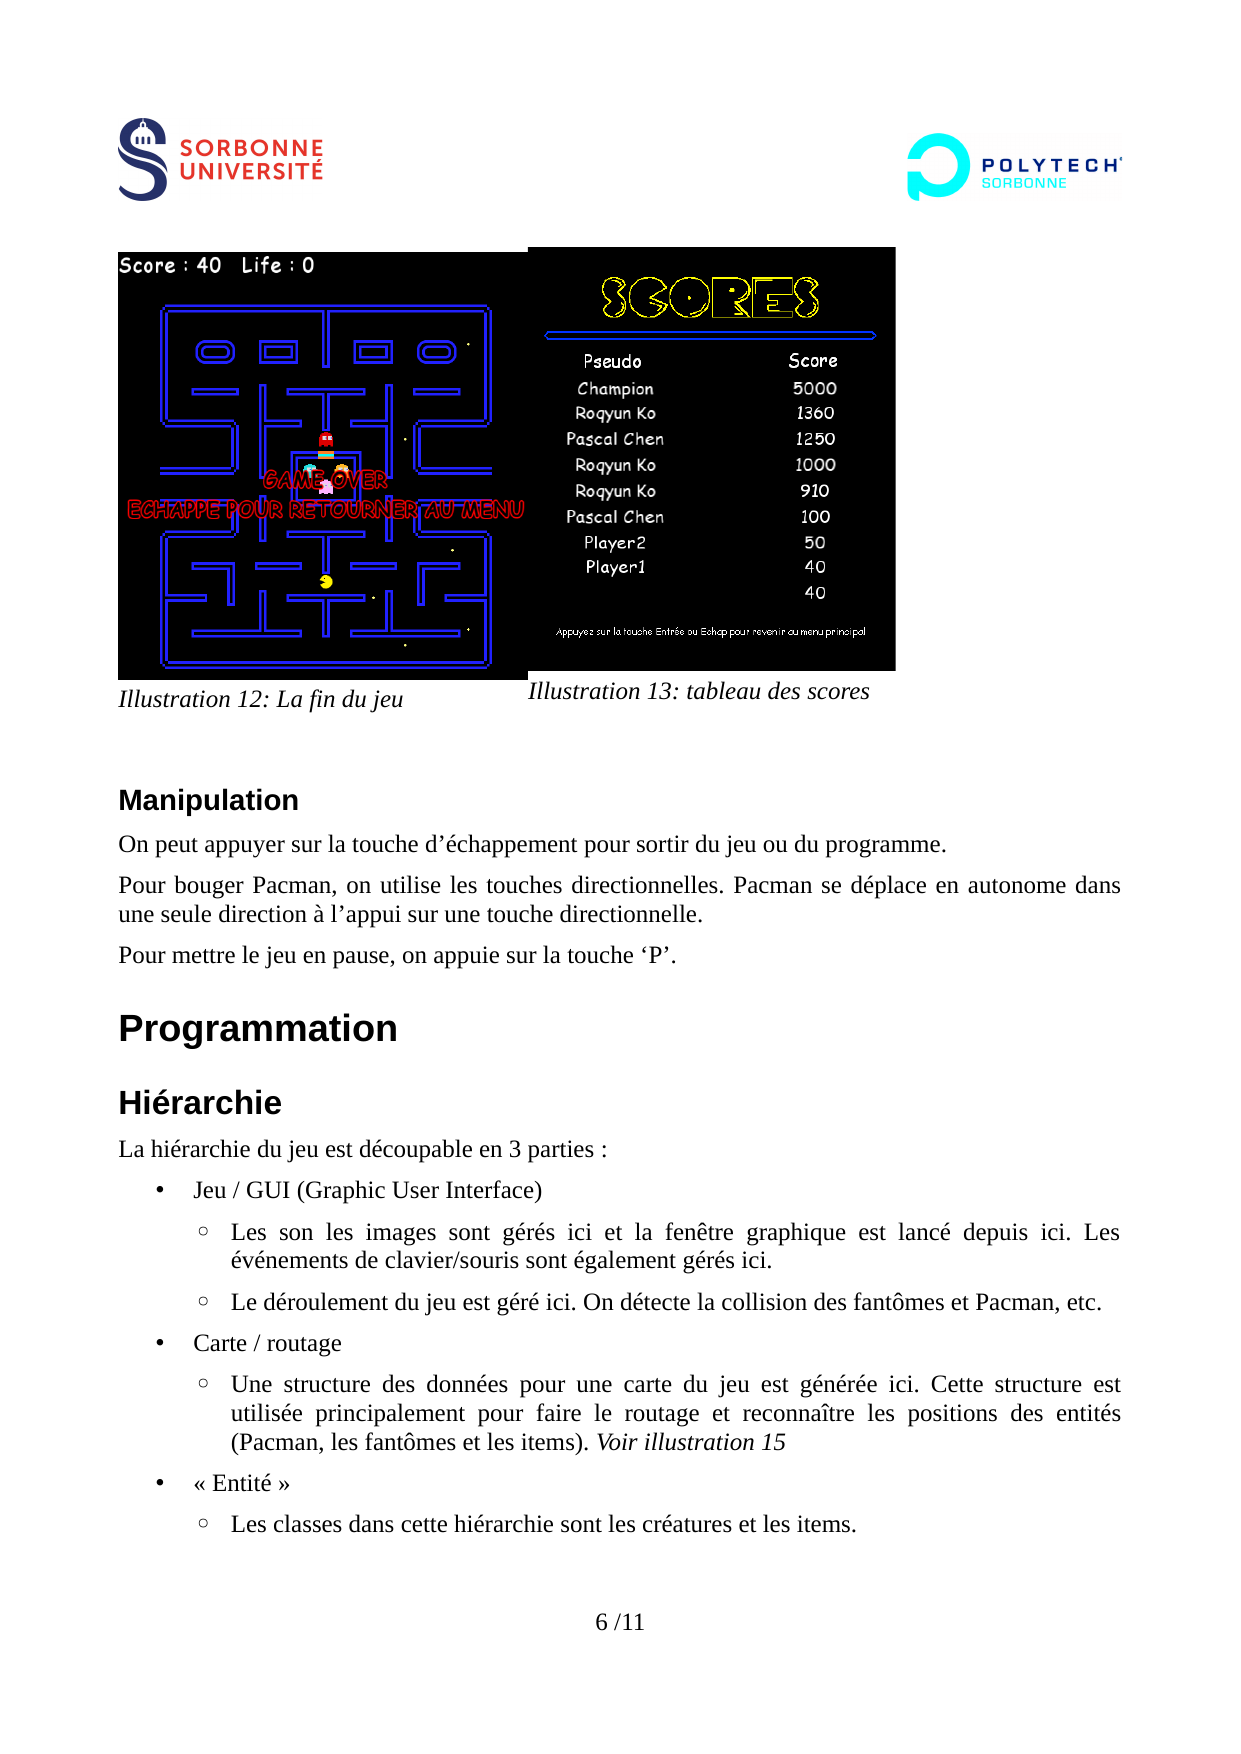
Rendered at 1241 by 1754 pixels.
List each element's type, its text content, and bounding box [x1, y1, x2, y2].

list Une structure des données pour une carte du jeu est générée ici. Cette structure est utilisée principalement pour faire le routage et reconnaître les positions des entités (Pacman, les fantômes et les items). Voir illustration 15 [193, 1369, 1122, 1456]
list Carte / routage [156, 1328, 1122, 1357]
subtitle Programmation [118, 1006, 1122, 1050]
picture [907, 133, 1123, 201]
subtitle Manipulation [118, 782, 1122, 816]
text Pour bouger Pacman, on utilise les touches directionnelles. Pacman se déplace en autonome dans une seule direction à l’appui sur une touche directionnelle. [118, 870, 1122, 927]
list Les classes dans cette hiérarchie sont les créatures et les items. [193, 1509, 1122, 1538]
list Le déroulement du jeu est géré ici. On détecte la collision des fantômes et Pacman, etc. [193, 1287, 1122, 1316]
text Illustration 12: La fin du jeu [118, 680, 528, 713]
picture [118, 118, 323, 201]
text Pour mettre le jeu en pause, on appuie sur la touche ‘P’. [118, 940, 1122, 969]
text La hiérarchie du jeu est découpable en 3 parties : [118, 1134, 1122, 1163]
text On peut appuyer sur la touche d’échappement pour sortir du jeu ou du programme. [118, 829, 1122, 857]
subtitle Hiérarchie [118, 1083, 1122, 1122]
picture [118, 247, 896, 680]
list Jeu / GUI (Graphic User Interface) [156, 1176, 1122, 1204]
list « Entité » [156, 1468, 1122, 1497]
text Illustration 13: tableau des scores [528, 671, 896, 705]
list Les son les images sont gérés ici et la fenêtre graphique est lancé depuis ici. Les événements de clavier/souris sont également gérés ici. [193, 1217, 1122, 1274]
